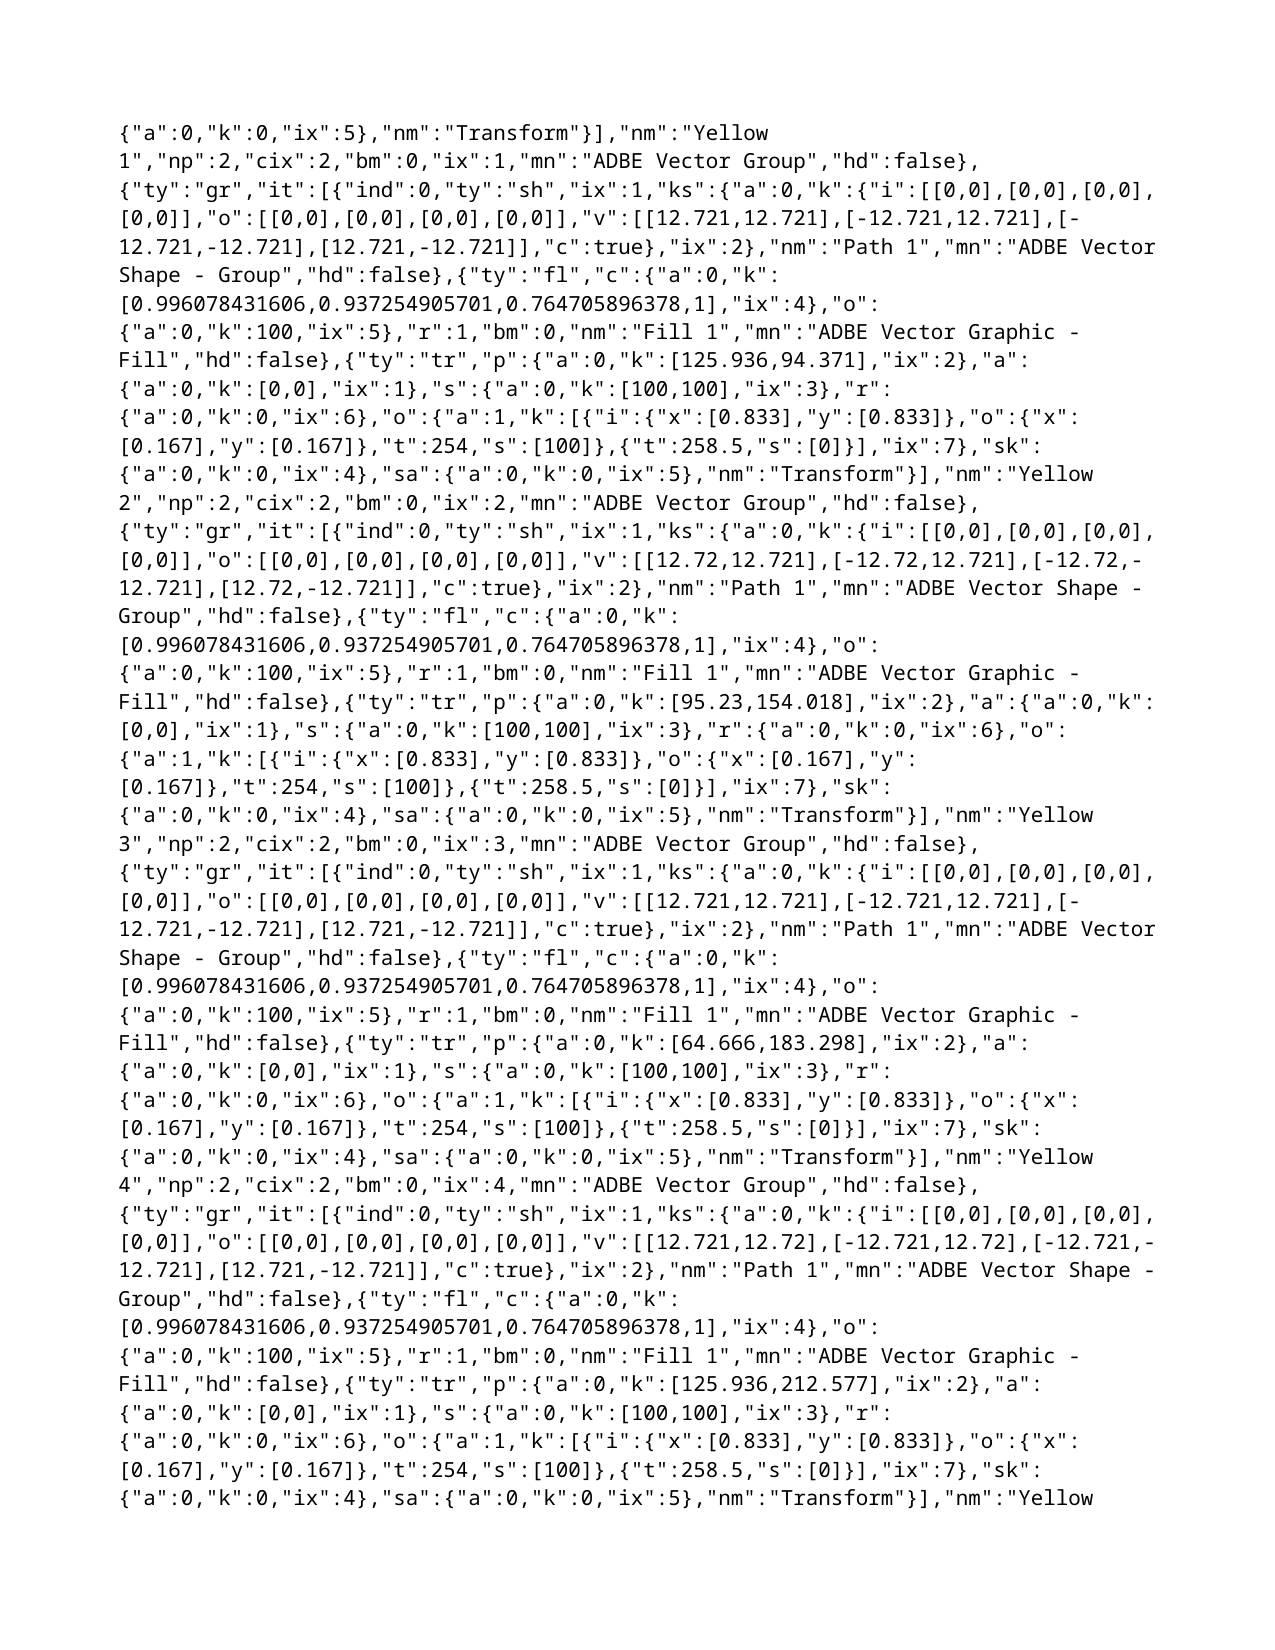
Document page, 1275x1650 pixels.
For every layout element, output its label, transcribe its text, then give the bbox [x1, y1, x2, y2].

text {"a":0,"k":0,"ix":5},"nm":"Transform"}],"nm":"Yellow 1","np":2,"cix":2,"bm":0,"ix":1,"mn":"ADBE Vector Group","hd":false},{"ty":"gr","it":[{"ind":0,"ty":"sh","ix":1,"ks":{"a":0,"k":{"i":[[0,0],[0,0],[0,0],[0,0]],"o":[[0,0],[0,0],[0,0],[0,0]],"v":[[12.721,12.721],[-12.721,12.721],[-12.721,-12.721],[12.721,-12.721]],"c":true},"ix":2},"nm":"Path 1","mn":"ADBE Vector Shape - Group","hd":false},{"ty":"fl","c":{"a":0,"k":[0.996078431606,0.937254905701,0.764705896378,1],"ix":4},"o":{"a":0,"k":100,"ix":5},"r":1,"bm":0,"nm":"Fill 1","mn":"ADBE Vector Graphic - Fill","hd":false},{"ty":"tr","p":{"a":0,"k":[125.936,94.371],"ix":2},"a":{"a":0,"k":[0,0],"ix":1},"s":{"a":0,"k":[100,100],"ix":3},"r":{"a":0,"k":0,"ix":6},"o":{"a":1,"k":[{"i":{"x":[0.833],"y":[0.833]},"o":{"x":[0.167],"y":[0.167]},"t":254,"s":[100]},{"t":258.5,"s":[0]}],"ix":7},"sk":{"a":0,"k":0,"ix":4},"sa":{"a":0,"k":0,"ix":5},"nm":"Transform"}],"nm":"Yellow 2","np":2,"cix":2,"bm":0,"ix":2,"mn":"ADBE Vector Group","hd":false},{"ty":"gr","it":[{"ind":0,"ty":"sh","ix":1,"ks":{"a":0,"k":{"i":[[0,0],[0,0],[0,0],[0,0]],"o":[[0,0],[0,0],[0,0],[0,0]],"v":[[12.72,12.721],[-12.72,12.721],[-12.72,-12.721],[12.72,-12.721]],"c":true},"ix":2},"nm":"Path 1","mn":"ADBE Vector Shape - Group","hd":false},{"ty":"fl","c":{"a":0,"k":[0.996078431606,0.937254905701,0.764705896378,1],"ix":4},"o":{"a":0,"k":100,"ix":5},"r":1,"bm":0,"nm":"Fill 1","mn":"ADBE Vector Graphic - Fill","hd":false},{"ty":"tr","p":{"a":0,"k":[95.23,154.018],"ix":2},"a":{"a":0,"k":[0,0],"ix":1},"s":{"a":0,"k":[100,100],"ix":3},"r":{"a":0,"k":0,"ix":6},"o":{"a":1,"k":[{"i":{"x":[0.833],"y":[0.833]},"o":{"x":[0.167],"y":[0.167]},"t":254,"s":[100]},{"t":258.5,"s":[0]}],"ix":7},"sk":{"a":0,"k":0,"ix":4},"sa":{"a":0,"k":0,"ix":5},"nm":"Transform"}],"nm":"Yellow 3","np":2,"cix":2,"bm":0,"ix":3,"mn":"ADBE Vector Group","hd":false},{"ty":"gr","it":[{"ind":0,"ty":"sh","ix":1,"ks":{"a":0,"k":{"i":[[0,0],[0,0],[0,0],[0,0]],"o":[[0,0],[0,0],[0,0],[0,0]],"v":[[12.721,12.721],[-12.721,12.721],[-12.721,-12.721],[12.721,-12.721]],"c":true},"ix":2},"nm":"Path 1","mn":"ADBE Vector Shape - Group","hd":false},{"ty":"fl","c":{"a":0,"k":[0.996078431606,0.937254905701,0.764705896378,1],"ix":4},"o":{"a":0,"k":100,"ix":5},"r":1,"bm":0,"nm":"Fill 1","mn":"ADBE Vector Graphic - Fill","hd":false},{"ty":"tr","p":{"a":0,"k":[64.666,183.298],"ix":2},"a":{"a":0,"k":[0,0],"ix":1},"s":{"a":0,"k":[100,100],"ix":3},"r":{"a":0,"k":0,"ix":6},"o":{"a":1,"k":[{"i":{"x":[0.833],"y":[0.833]},"o":{"x":[0.167],"y":[0.167]},"t":254,"s":[100]},{"t":258.5,"s":[0]}],"ix":7},"sk":{"a":0,"k":0,"ix":4},"sa":{"a":0,"k":0,"ix":5},"nm":"Transform"}],"nm":"Yellow 4","np":2,"cix":2,"bm":0,"ix":4,"mn":"ADBE Vector Group","hd":false},{"ty":"gr","it":[{"ind":0,"ty":"sh","ix":1,"ks":{"a":0,"k":{"i":[[0,0],[0,0],[0,0],[0,0]],"o":[[0,0],[0,0],[0,0],[0,0]],"v":[[12.721,12.72],[-12.721,12.72],[-12.721,-12.721],[12.721,-12.721]],"c":true},"ix":2},"nm":"Path 1","mn":"ADBE Vector Shape - Group","hd":false},{"ty":"fl","c":{"a":0,"k":[0.996078431606,0.937254905701,0.764705896378,1],"ix":4},"o":{"a":0,"k":100,"ix":5},"r":1,"bm":0,"nm":"Fill 1","mn":"ADBE Vector Graphic - Fill","hd":false},{"ty":"tr","p":{"a":0,"k":[125.936,212.577],"ix":2},"a":{"a":0,"k":[0,0],"ix":1},"s":{"a":0,"k":[100,100],"ix":3},"r":{"a":0,"k":0,"ix":6},"o":{"a":1,"k":[{"i":{"x":[0.833],"y":[0.833]},"o":{"x":[0.167],"y":[0.167]},"t":254,"s":[100]},{"t":258.5,"s":[0]}],"ix":7},"sk":{"a":0,"k":0,"ix":4},"sa":{"a":0,"k":0,"ix":5},"nm":"Transform"}],"nm":"Yellow [118, 118, 1157, 1512]
